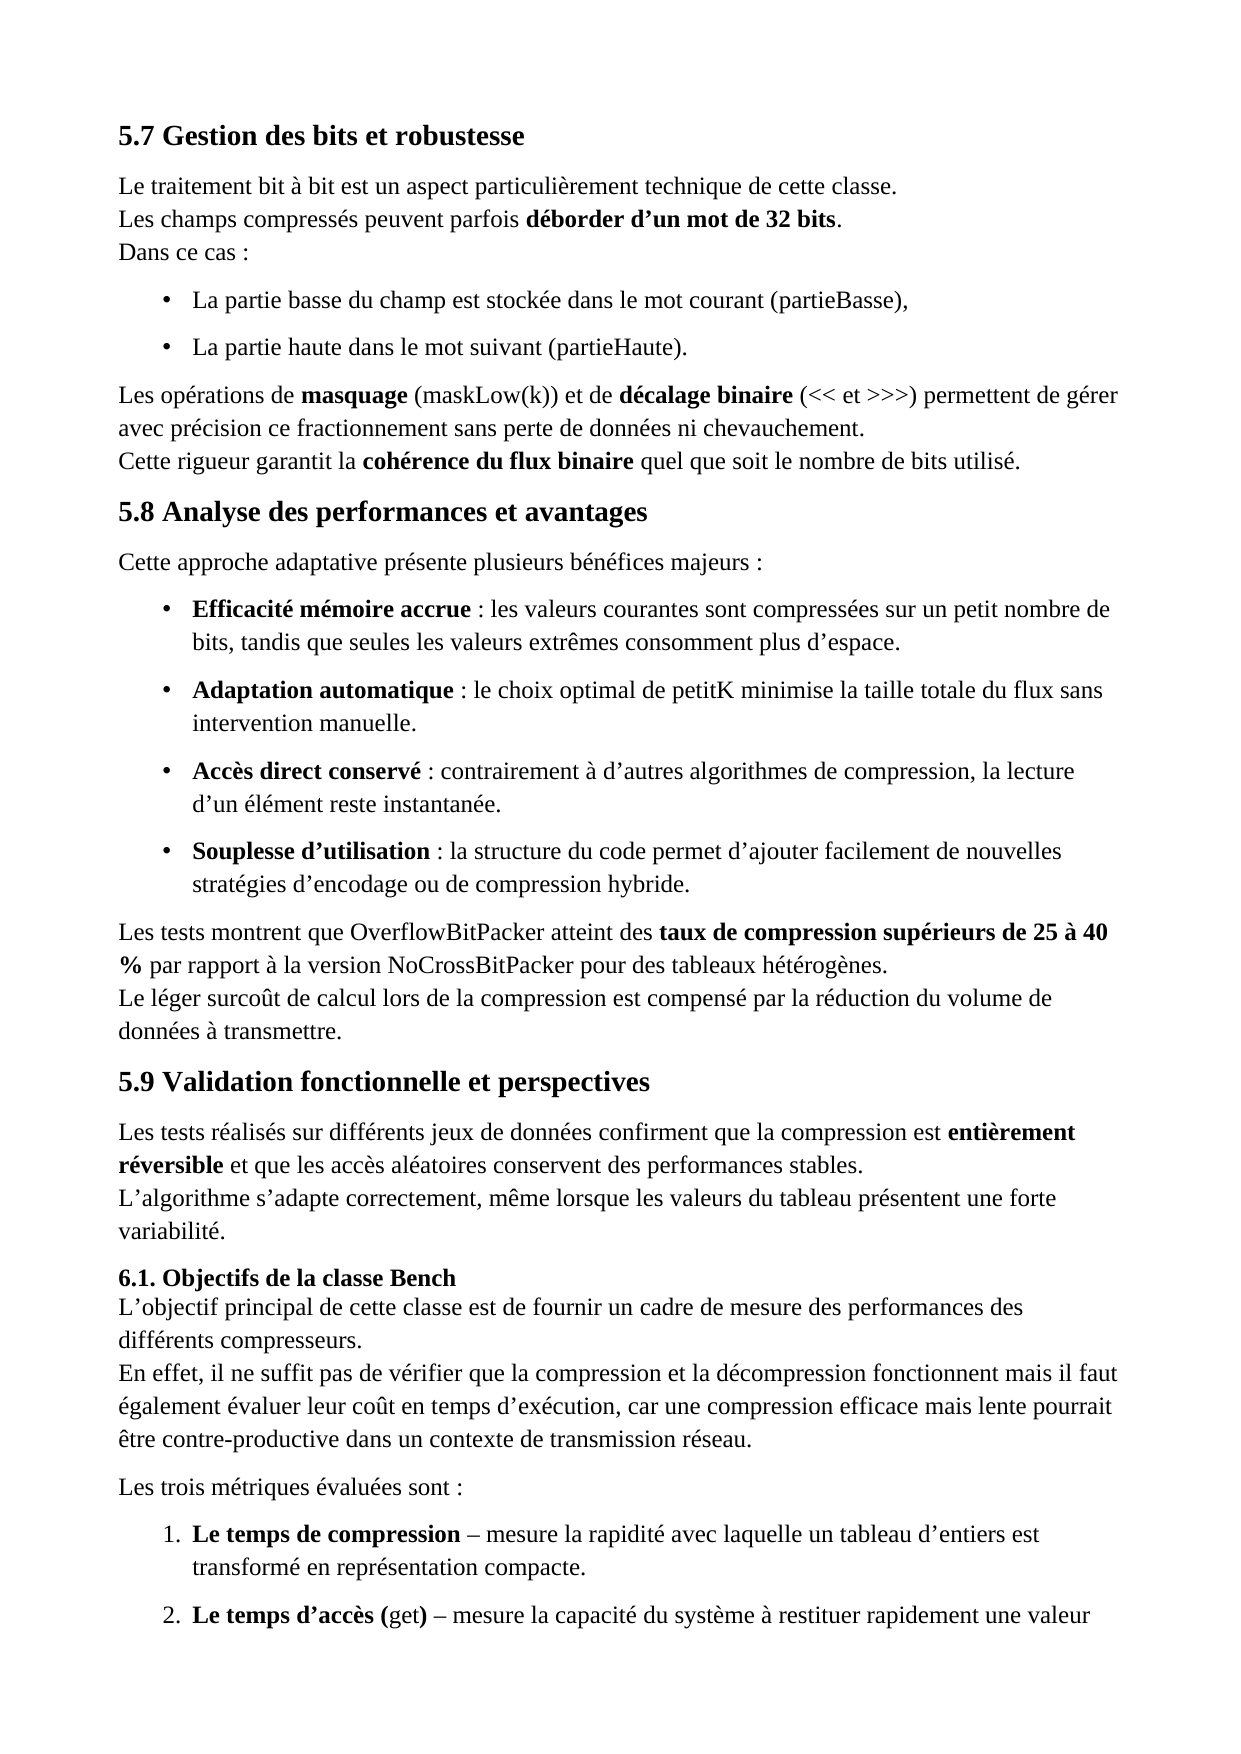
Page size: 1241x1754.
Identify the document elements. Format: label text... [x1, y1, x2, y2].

list Souplesse d’utilisation : la structure du code permet d’ajouter facilement de nouvelles stratégies d’encodage ou de compression hybride. [162, 836, 1122, 898]
list La partie haute dans le mot suivant (partieHaute). [162, 332, 1122, 361]
subtitle 5.7 Gestion des bits et robustesse [118, 118, 1122, 152]
list Le temps d’accès (get) – mesure la capacité du système à restituer rapidement une valeur [162, 1600, 1122, 1629]
text Les trois métriques évaluées sont : [118, 1472, 1122, 1501]
text L’objectif principal de cette classe est de fournir un cadre de mesure des performances des différents compresseurs. En effet, il ne suffit pas de vérifier que la compression et la décompression fonctionnent mais il faut également évaluer leur coût en temps d’exécution, car une compression efficace mais lente pourrait être contre-productive dans un contexte de transmission réseau. [118, 1292, 1122, 1453]
text 6.1. Objectifs de la classe Bench [118, 1263, 1122, 1292]
list Efficacité mémoire accrue : les valeurs courantes sont compressées sur un petit nombre de bits, tandis que seules les valeurs extrêmes consomment plus d’espace. [162, 594, 1122, 656]
text Les tests réalisés sur différents jeux de données confirment que la compression est entièrement réversible et que les accès aléatoires conservent des performances stables. L’algorithme s’adapte correctement, même lorsque les valeurs du tableau présentent une forte variabilité. [118, 1117, 1122, 1244]
list Le temps de compression – mesure la rapidité avec laquelle un tableau d’entiers est transformé en représentation compacte. [162, 1519, 1122, 1581]
subtitle 5.8 Analyse des performances et avantages [118, 494, 1122, 527]
list Adaptation automatique : le choix optimal de petitK minimise la taille totale du flux sans intervention manuelle. [162, 675, 1122, 737]
subtitle 5.9 Validation fonctionnelle et perspectives [118, 1064, 1122, 1097]
list Accès direct conservé : contrairement à d’autres algorithmes de compression, la lecture d’un élément reste instantanée. [162, 756, 1122, 817]
list La partie basse du champ est stockée dans le mot courant (partieBasse), [162, 285, 1122, 314]
text Le traitement bit à bit est un aspect particulièrement technique de cette classe. Les champs compressés peuvent parfois déborder d’un mot de 32 bits. Dans ce cas : [118, 171, 1122, 266]
text Cette approche adaptative présente plusieurs bénéfices majeurs : [118, 547, 1122, 576]
text Les opérations de masquage (maskLow(k)) et de décalage binaire (<< et >>>) permettent de gérer avec précision ce fractionnement sans perte de données ni chevauchement. Cette rigueur garantit la cohérence du flux binaire quel que soit le nombre de bits utilisé. [118, 380, 1122, 475]
text Les tests montrent que OverflowBitPacker atteint des taux de compression supérieurs de 25 à 40 % par rapport à la version NoCrossBitPacker pour des tableaux hétérogènes. Le léger surcoût de calcul lors de la compression est compensé par la réduction du volume de données à transmettre. [118, 917, 1122, 1045]
